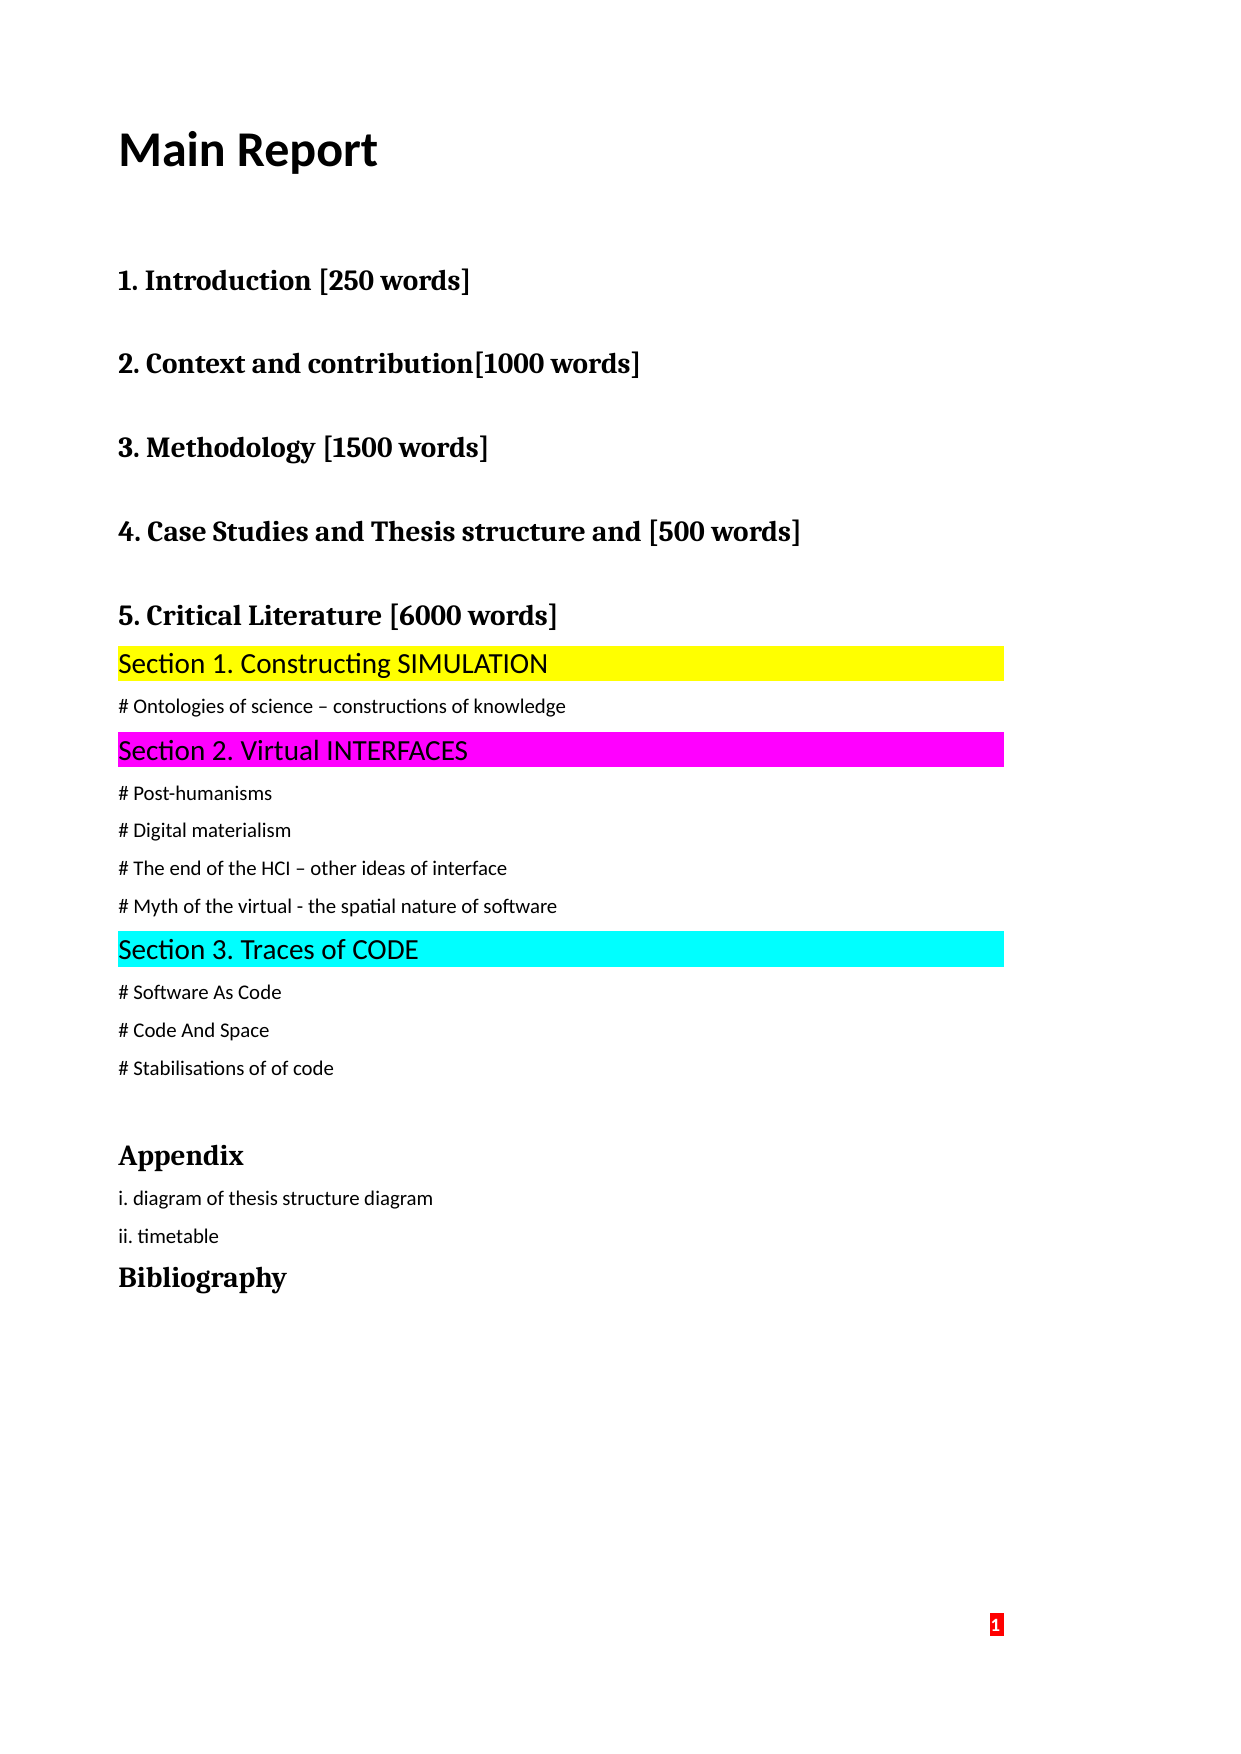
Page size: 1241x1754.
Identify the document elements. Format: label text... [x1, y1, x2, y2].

text i. diagram of thesis structure diagram [118, 1185, 1004, 1211]
text # Digital materialism [118, 818, 1004, 843]
subtitle Appendix [118, 1139, 1004, 1173]
text ii. timetable [118, 1223, 1004, 1249]
text # Software As Code [118, 979, 1004, 1005]
text # Post-humanisms [118, 780, 1004, 805]
subtitle 5. Critical Literature [6000 words] [118, 599, 1004, 633]
text # The end of the HCI – other ideas of interface [118, 856, 1004, 881]
subtitle 3. Methodology [1500 words] [118, 432, 1004, 465]
subtitle 2. Context and contribution[1000 words] [118, 348, 1004, 381]
text # Myth of the virtual - the spatial nature of software [118, 893, 1004, 919]
text # Stabilisations of of code [118, 1055, 1004, 1081]
title Main Report [118, 118, 1004, 179]
subtitle 1. Introduction [250 words] [118, 264, 1004, 297]
text Section 1. Constructing SIMULATION [118, 646, 1004, 681]
text # Ontologies of science – constructions of knowledge [118, 694, 1004, 719]
subtitle 4. Case Studies and Thesis structure and [500 words] [118, 516, 1004, 549]
text Section 2. Virtual INTERFACES [118, 732, 1004, 767]
text Section 3. Traces of CODE [118, 931, 1004, 967]
subtitle Bibliography [118, 1261, 1004, 1295]
text # Code And Space [118, 1017, 1004, 1043]
